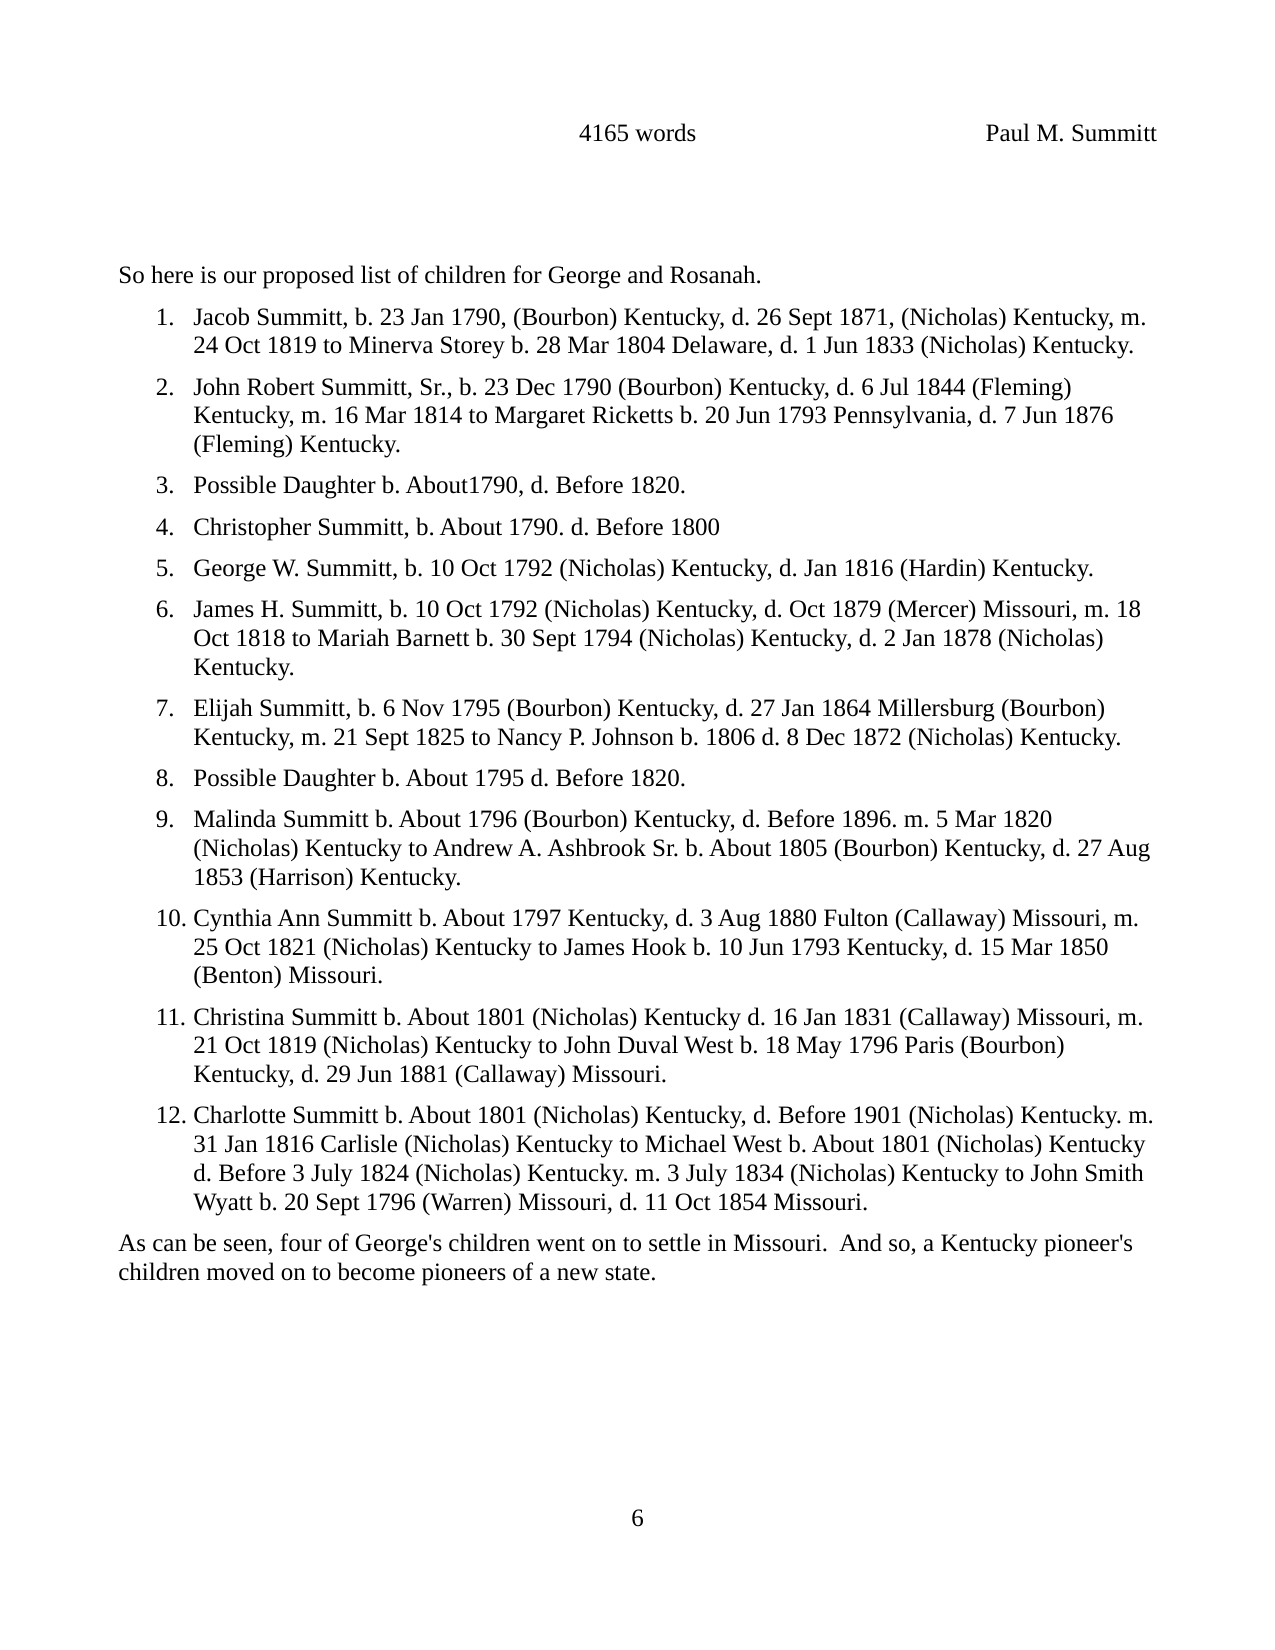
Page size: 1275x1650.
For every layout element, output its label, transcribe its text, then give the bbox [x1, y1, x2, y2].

list Christopher Summitt, b. About 1790. d. Before 1800 [156, 512, 1157, 541]
list James H. Summitt, b. 10 Oct 1792 (Nicholas) Kentucky, d. Oct 1879 (Mercer) Missouri, m. 18 Oct 1818 to Mariah Barnett b. 30 Sept 1794 (Nicholas) Kentucky, d. 2 Jan 1878 (Nicholas) Kentucky. [156, 594, 1157, 681]
text So here is our proposed list of children for George and Rosanah. [118, 261, 1157, 289]
list Charlotte Summitt b. About 1801 (Nicholas) Kentucky, d. Before 1901 (Nicholas) Kentucky. m. 31 Jan 1816 Carlisle (Nicholas) Kentucky to Michael West b. About 1801 (Nicholas) Kentucky d. Before 3 July 1824 (Nicholas) Kentucky. m. 3 July 1834 (Nicholas) Kentucky to John Smith Wyatt b. 20 Sept 1796 (Warren) Missouri, d. 11 Oct 1854 Missouri. [156, 1101, 1157, 1216]
list Cynthia Ann Summitt b. About 1797 Kentucky, d. 3 Aug 1880 Fulton (Callaway) Missouri, m. 25 Oct 1821 (Nicholas) Kentucky to James Hook b. 10 Jun 1793 Kentucky, d. 15 Mar 1850 (Benton) Missouri. [156, 903, 1157, 989]
list Possible Daughter b. About1790, d. Before 1820. [156, 471, 1157, 499]
list George W. Summitt, b. 10 Oct 1792 (Nicholas) Kentucky, d. Jan 1816 (Hardin) Kentucky. [156, 553, 1157, 582]
list Christina Summitt b. About 1801 (Nicholas) Kentucky d. 16 Jan 1831 (Callaway) Missouri, m. 21 Oct 1819 (Nicholas) Kentucky to John Duval West b. 18 May 1796 Paris (Bourbon) Kentucky, d. 29 Jun 1881 (Callaway) Missouri. [156, 1002, 1157, 1088]
list John Robert Summitt, Sr., b. 23 Dec 1790 (Bourbon) Kentucky, d. 6 Jul 1844 (Fleming) Kentucky, m. 16 Mar 1814 to Margaret Ricketts b. 20 Jun 1793 Pennsylvania, d. 7 Jun 1876 (Fleming) Kentucky. [156, 372, 1157, 458]
list Elijah Summitt, b. 6 Nov 1795 (Bourbon) Kentucky, d. 27 Jan 1864 Millersburg (Bourbon) Kentucky, m. 21 Sept 1825 to Nancy P. Johnson b. 1806 d. 8 Dec 1872 (Nicholas) Kentucky. [156, 693, 1157, 751]
list Jacob Summitt, b. 23 Jan 1790, (Bourbon) Kentucky, d. 26 Sept 1871, (Nicholas) Kentucky, m. 24 Oct 1819 to Minerva Storey b. 28 Mar 1804 Delaware, d. 1 Jun 1833 (Nicholas) Kentucky. [156, 302, 1157, 359]
text As can be seen, four of George's children went on to settle in Missouri. And so, a Kentucky pioneer's children moved on to become pioneers of a new state. [118, 1228, 1157, 1286]
list Possible Daughter b. About 1795 d. Before 1820. [156, 763, 1157, 792]
list Malinda Summitt b. About 1796 (Bourbon) Kentucky, d. Before 1896. m. 5 Mar 1820 (Nicholas) Kentucky to Andrew A. Ashbrook Sr. b. About 1805 (Bourbon) Kentucky, d. 27 Aug 1853 (Harrison) Kentucky. [156, 804, 1157, 891]
